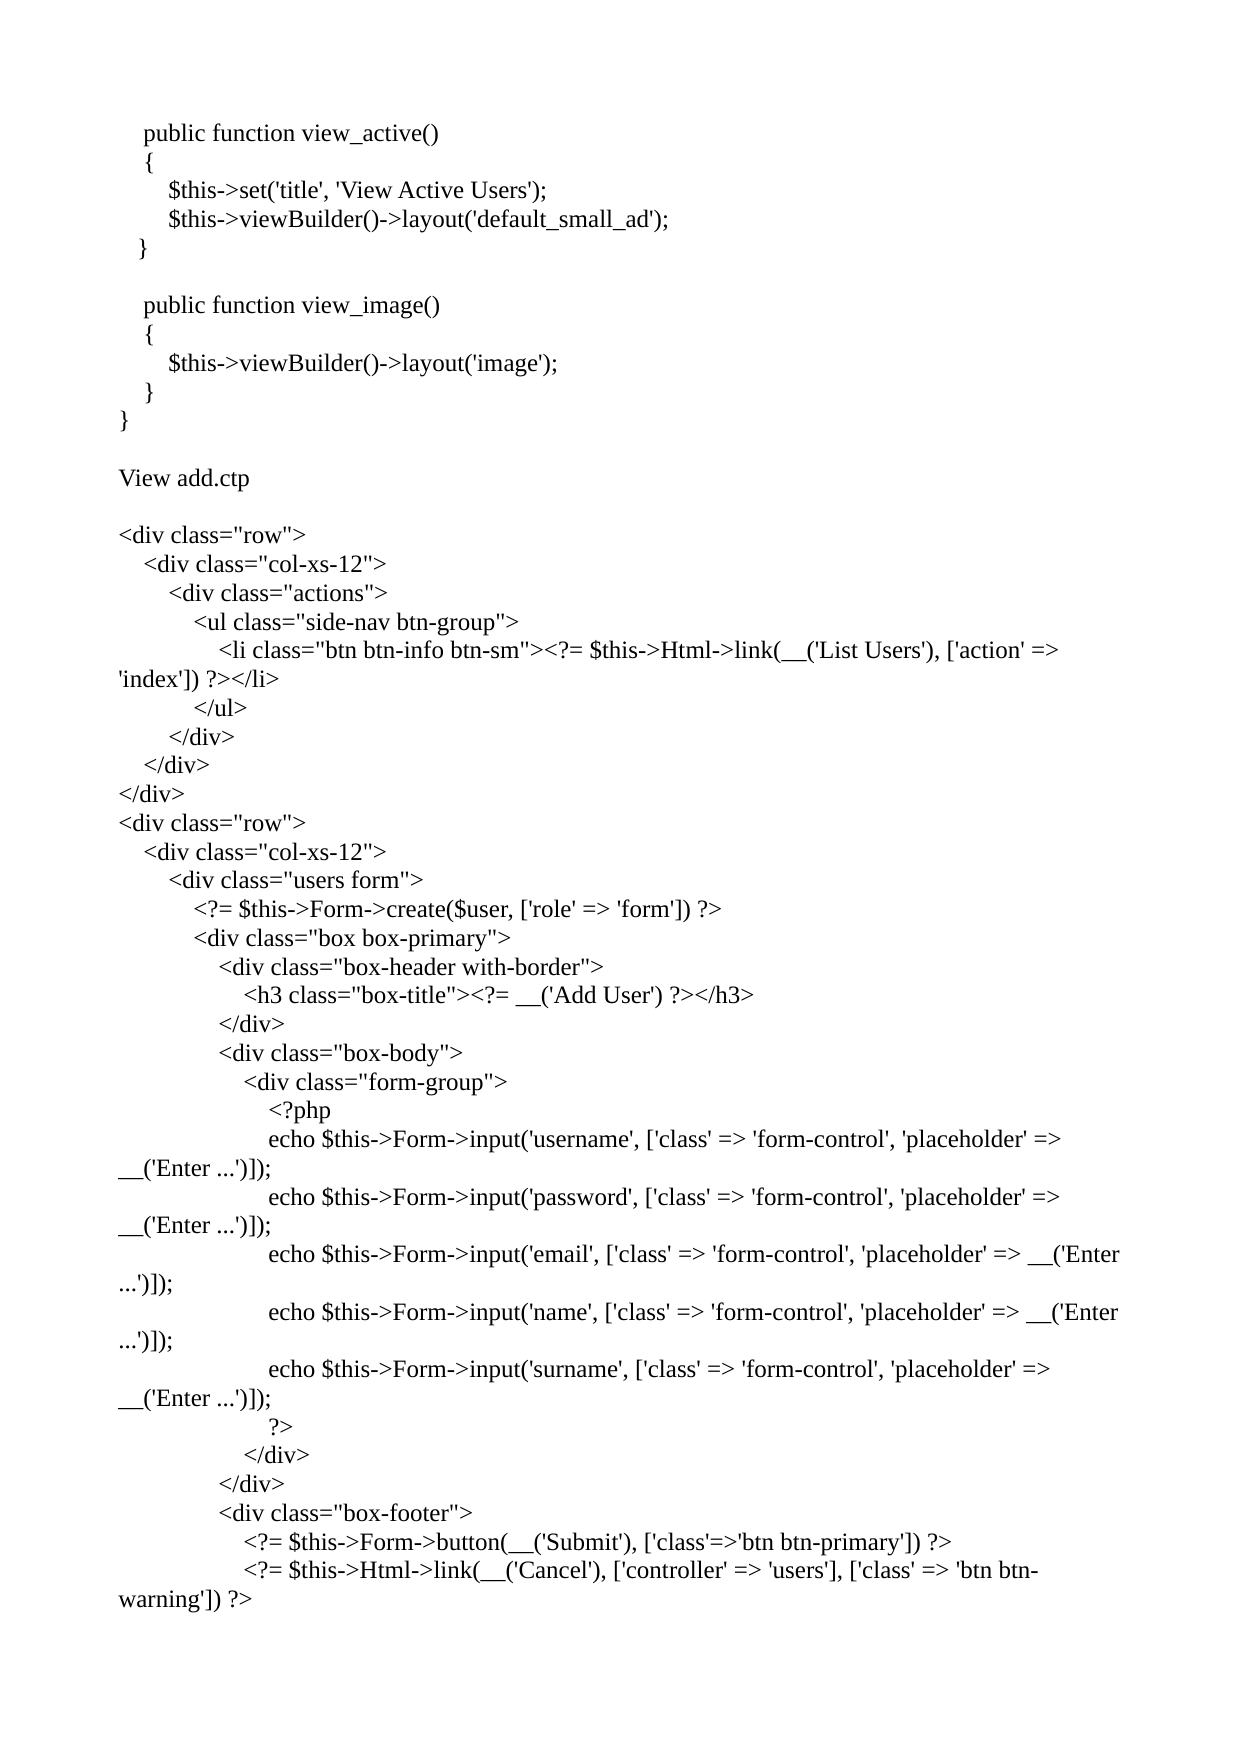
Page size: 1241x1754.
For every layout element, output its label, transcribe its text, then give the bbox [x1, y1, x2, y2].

text <div class="row"> [118, 808, 1122, 837]
text <li class="btn btn-info btn-sm"><?= $this->Html->link(__('List Users'), ['action' => 'index']) ?></li> [118, 636, 1122, 693]
text </div> [118, 779, 1122, 808]
text <div class="form-group"> [118, 1067, 1122, 1096]
text ?> [118, 1412, 1122, 1441]
text } [118, 406, 1122, 434]
text echo $this->Form->input('surname', ['class' => 'form-control', 'placeholder' => __('Enter ...')]); [118, 1354, 1122, 1412]
text <ul class="side-nav btn-group"> [118, 607, 1122, 636]
text <div class="row"> [118, 521, 1122, 549]
text $this->viewBuilder()->layout('image'); [118, 348, 1122, 377]
text <div class="box-body"> [118, 1038, 1122, 1067]
text <div class="box-header with-border"> [118, 952, 1122, 981]
text </ul> [118, 693, 1122, 722]
text </div> [118, 1469, 1122, 1498]
text <div class="col-xs-12"> [118, 837, 1122, 866]
text <div class="box box-primary"> [118, 923, 1122, 952]
text <div class="col-xs-12"> [118, 549, 1122, 578]
text public function view_image() [118, 291, 1122, 319]
text </div> [118, 722, 1122, 751]
text { [118, 319, 1122, 348]
text echo $this->Form->input('email', ['class' => 'form-control', 'placeholder' => __('Enter ...')]); [118, 1239, 1122, 1297]
text <div class="box-footer"> [118, 1498, 1122, 1527]
text { [118, 147, 1122, 176]
text public function view_active() [118, 118, 1122, 147]
text View add.ctp [118, 463, 1122, 492]
text } [118, 377, 1122, 406]
text <h3 class="box-title"><?= __('Add User') ?></h3> [118, 981, 1122, 1009]
text <?= $this->Form->button(__('Submit'), ['class'=>'btn btn-primary']) ?> [118, 1527, 1122, 1556]
text echo $this->Form->input('password', ['class' => 'form-control', 'placeholder' => __('Enter ...')]); [118, 1182, 1122, 1239]
text <?= $this->Form->create($user, ['role' => 'form']) ?> [118, 894, 1122, 923]
text $this->viewBuilder()->layout('default_small_ad'); [118, 204, 1122, 233]
text </div> [118, 751, 1122, 779]
text </div> [118, 1009, 1122, 1038]
text $this->set('title', 'View Active Users'); [118, 176, 1122, 204]
text </div> [118, 1441, 1122, 1469]
text <?= $this->Html->link(__('Cancel'), ['controller' => 'users'], ['class' => 'btn btn-warning']) ?> [118, 1556, 1122, 1613]
text echo $this->Form->input('username', ['class' => 'form-control', 'placeholder' => __('Enter ...')]); [118, 1124, 1122, 1182]
text <div class="actions"> [118, 578, 1122, 607]
text echo $this->Form->input('name', ['class' => 'form-control', 'placeholder' => __('Enter ...')]); [118, 1297, 1122, 1354]
text <div class="users form"> [118, 866, 1122, 894]
text <?php [118, 1096, 1122, 1124]
text } [118, 233, 1122, 262]
